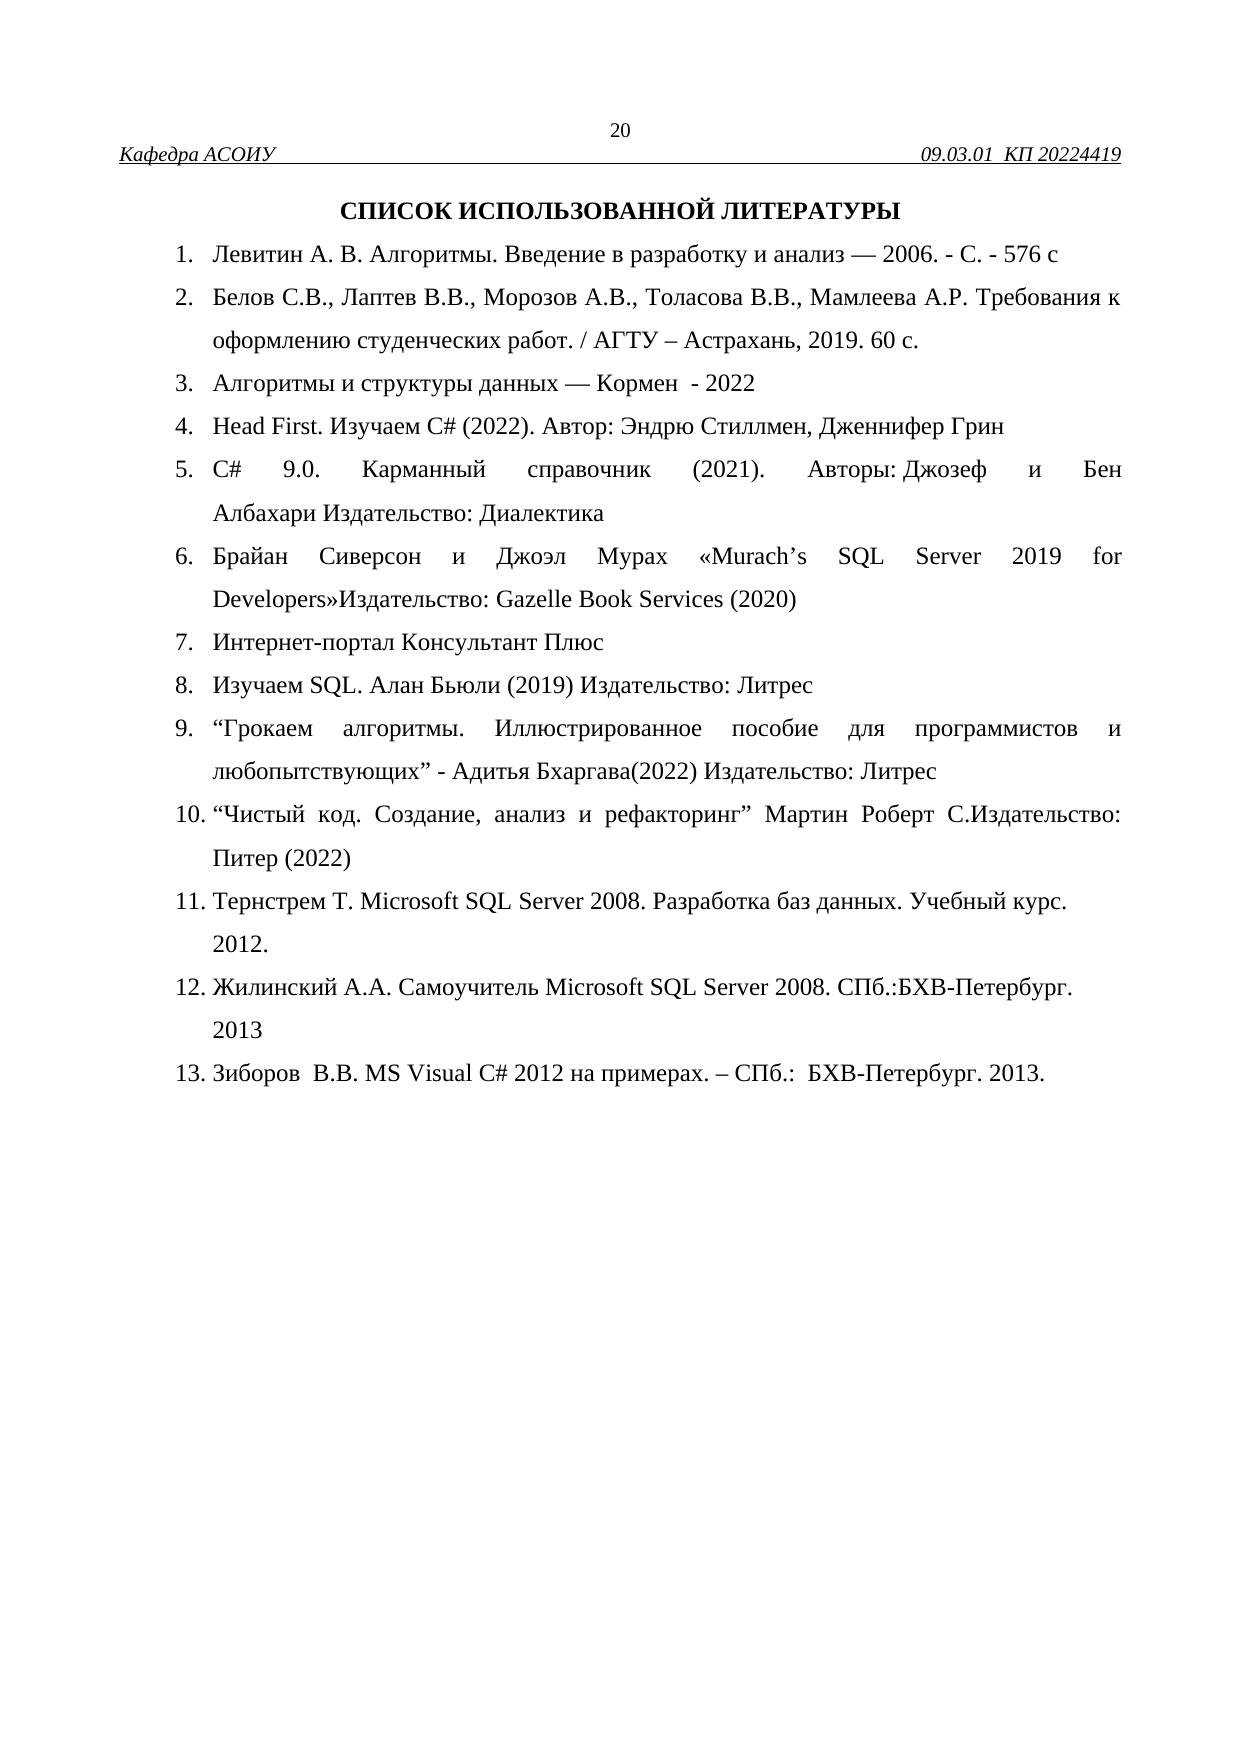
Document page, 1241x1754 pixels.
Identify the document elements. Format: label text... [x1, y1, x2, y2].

list Жилинский А.А. Самоучитель Microsoft SQL Server 2008. СПб.:БХВ-Петербург. 2013 [175, 972, 1122, 1044]
list Тернстрем Т. Microsoft SQL Server 2008. Разработка баз данных. Учебный курс. 2012. [175, 886, 1122, 958]
list Алгоритмы и структуры данных — Кормен - 2022 [175, 368, 1122, 397]
list “Грокаем алгоритмы. Иллюстрированное пособие для программистов и любопытствующих” - Адитья Бхаргава(2022) Издательство: Литрес [175, 713, 1122, 785]
subtitle СПИСОК ИСПОЛЬЗОВАННОЙ ЛИТЕРАТУРЫ [118, 196, 1122, 224]
list C# 9.0. Карманный справочник (2021). Авторы: Джозеф и Бен Албахари Издательство: Диалектика [175, 454, 1122, 526]
list Изучаем SQL. Алан Бьюли (2019) Издательство: Литрес [175, 670, 1122, 699]
list Head First. Изучаем C# (2022). Автор: Эндрю Стиллмен, Дженнифер Грин [175, 411, 1122, 440]
list Интернет-портал Консультант Плюс [175, 627, 1122, 656]
list Брайан Сиверсон и Джоэл Мурах «Murach’s SQL Server 2019 for Developers»Издательство: Gazelle Book Services (2020) [175, 541, 1122, 613]
list Белов С.В., Лаптев В.В., Морозов А.В., Толасова В.В., Мамлеева А.Р. Требования к оформлению студенческих работ. / АГТУ – Астрахань, 2019. 60 с. [175, 282, 1122, 354]
list Левитин А. В. Алгоритмы. Введение в разработку и анализ — 2006. - С. - 576 с [175, 239, 1122, 268]
list Зиборов В.В. MS Visual C# 2012 на примерах. – СПб.: БХВ-Петербург. 2013. [175, 1058, 1122, 1087]
list “Чистый код. Создание, анализ и рефакторинг” Мартин Роберт С.Издательство: Питер (2022) [175, 799, 1122, 871]
